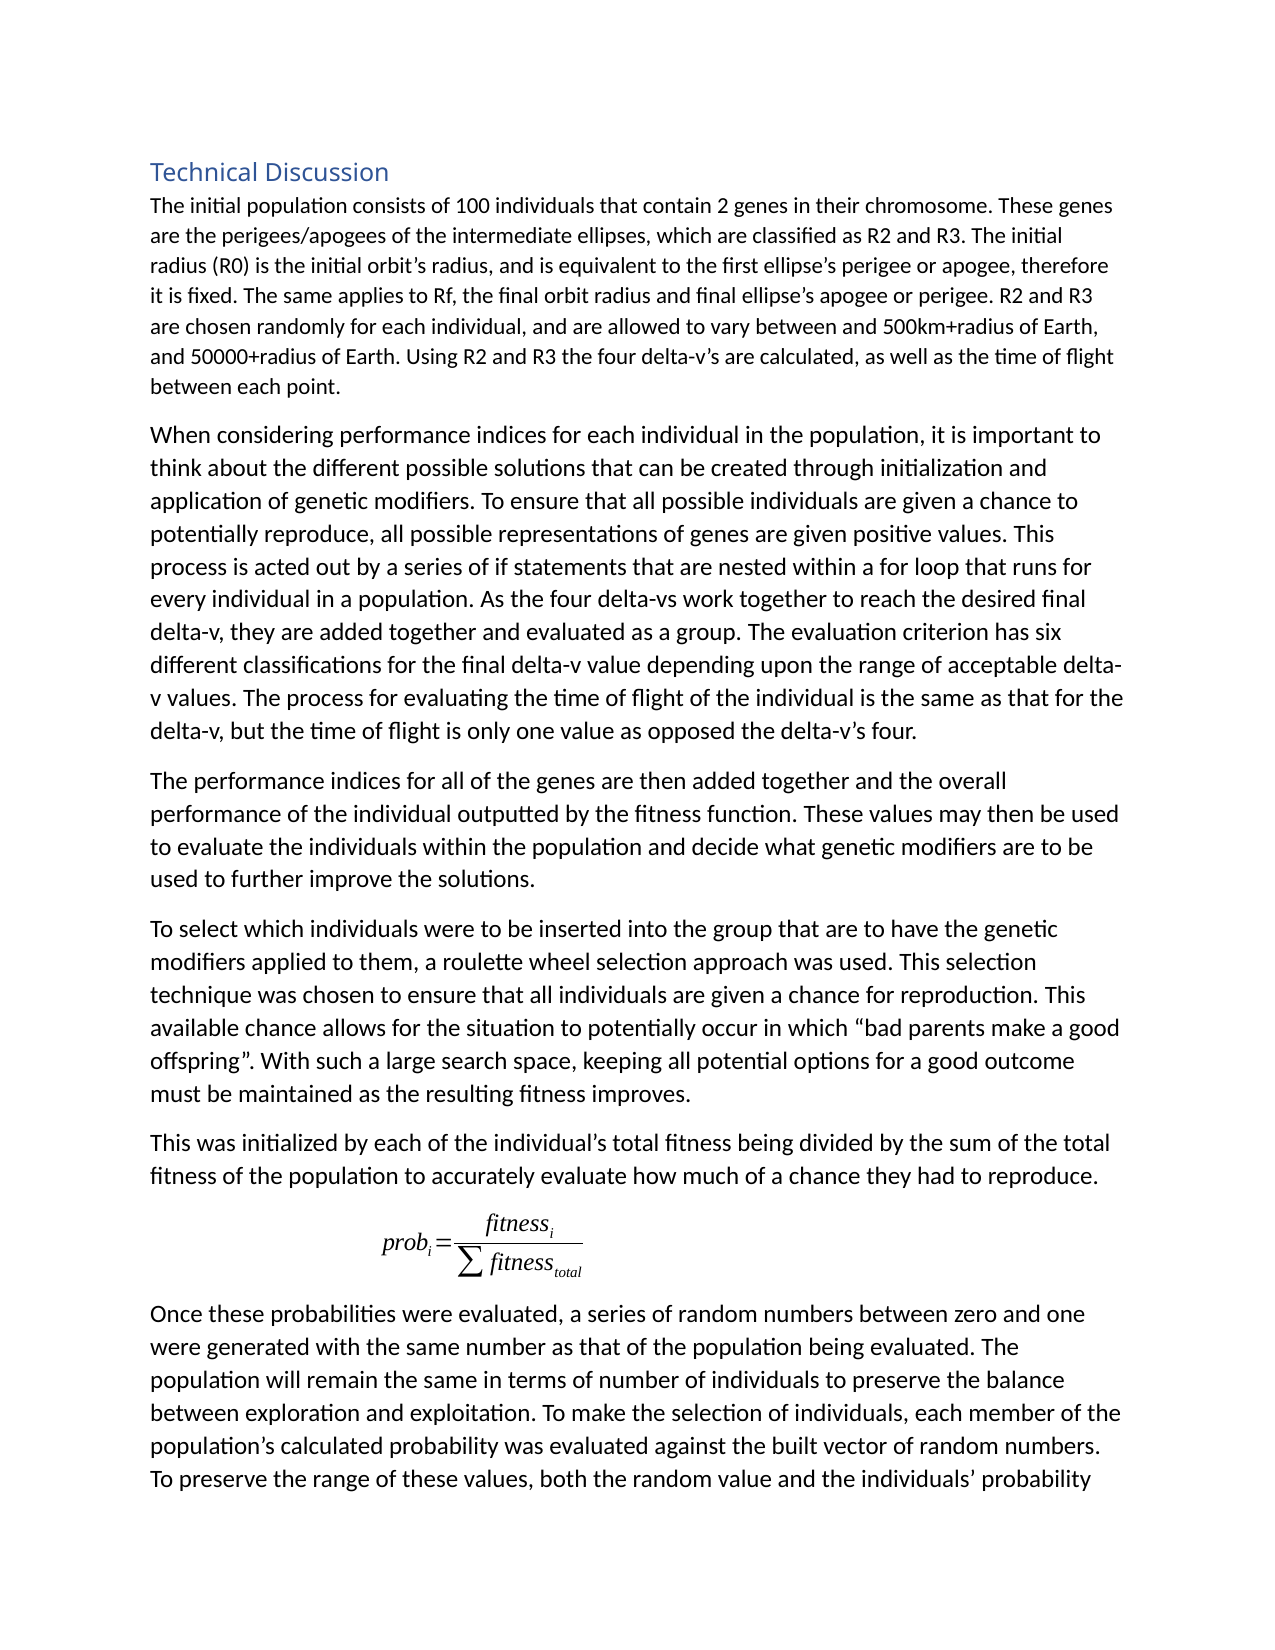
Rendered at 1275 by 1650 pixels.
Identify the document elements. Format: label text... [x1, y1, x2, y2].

text The performance indices for all of the genes are then added together and the overall performance of the individual outputted by the fitness function. These values may then be used to evaluate the individuals within the population and decide what genetic modifiers are to be used to further improve the solutions. [150, 765, 1125, 894]
text When considering performance indices for each individual in the population, it is important to think about the different possible solutions that can be created through initialization and application of genetic modifiers. To ensure that all possible individuals are given a chance to potentially reproduce, all possible representations of genes are given positive values. This process is acted out by a series of if statements that are nested within a for loop that runs for every individual in a population. As the four delta-vs work together to reach the desired final delta-v, they are added together and evaluated as a group. The evaluation criterion has six different classifications for the final delta-v value depending upon the range of acceptable delta-v values. The process for evaluating the time of flight of the individual is the same as that for the delta-v, but the time of flight is only one value as opposed the delta-v’s four. [150, 419, 1125, 746]
text This was initialized by each of the individual’s total fitness being divided by the sum of the total fitness of the population to accurately evaluate how much of a chance they had to reproduce. [150, 1127, 1125, 1191]
text The initial population consists of 100 individuals that contain 2 genes in their chromosome. These genes are the perigees/apogees of the intermediate ellipses, which are classified as R2 and R3. The initial radius (R0) is the initial orbit’s radius, and is equivalent to the first ellipse’s perigee or apogee, therefore it is fixed. The same applies to Rf, the final orbit radius and final ellipse’s apogee or perigee. R2 and R3 are chosen randomly for each individual, and are allowed to vary between and 500km+radius of Earth, and 50000+radius of Earth. Using R2 and R3 the four delta-v’s are calculated, as well as the time of flight between each point. [150, 191, 1125, 400]
subtitle Technical Discussion [150, 154, 1125, 188]
text To select which individuals were to be inserted into the group that are to have the genetic modifiers applied to them, a roulette wheel selection approach was used. This selection technique was chosen to ensure that all individuals are given a chance for reproduction. This available chance allows for the situation to potentially occur in which “bad parents make a good offspring”. With such a large search space, keeping all potential options for a good outcome must be maintained as the resulting fitness improves. [150, 913, 1125, 1108]
text Once these probabilities were evaluated, a series of random numbers between zero and one were generated with the same number as that of the population being evaluated. The population will remain the same in terms of number of individuals to preserve the balance between exploration and exploitation. To make the selection of individuals, each member of the population’s calculated probability was evaluated against the built vector of random numbers. To preserve the range of these values, both the random value and the individuals’ probability [150, 1299, 1125, 1494]
